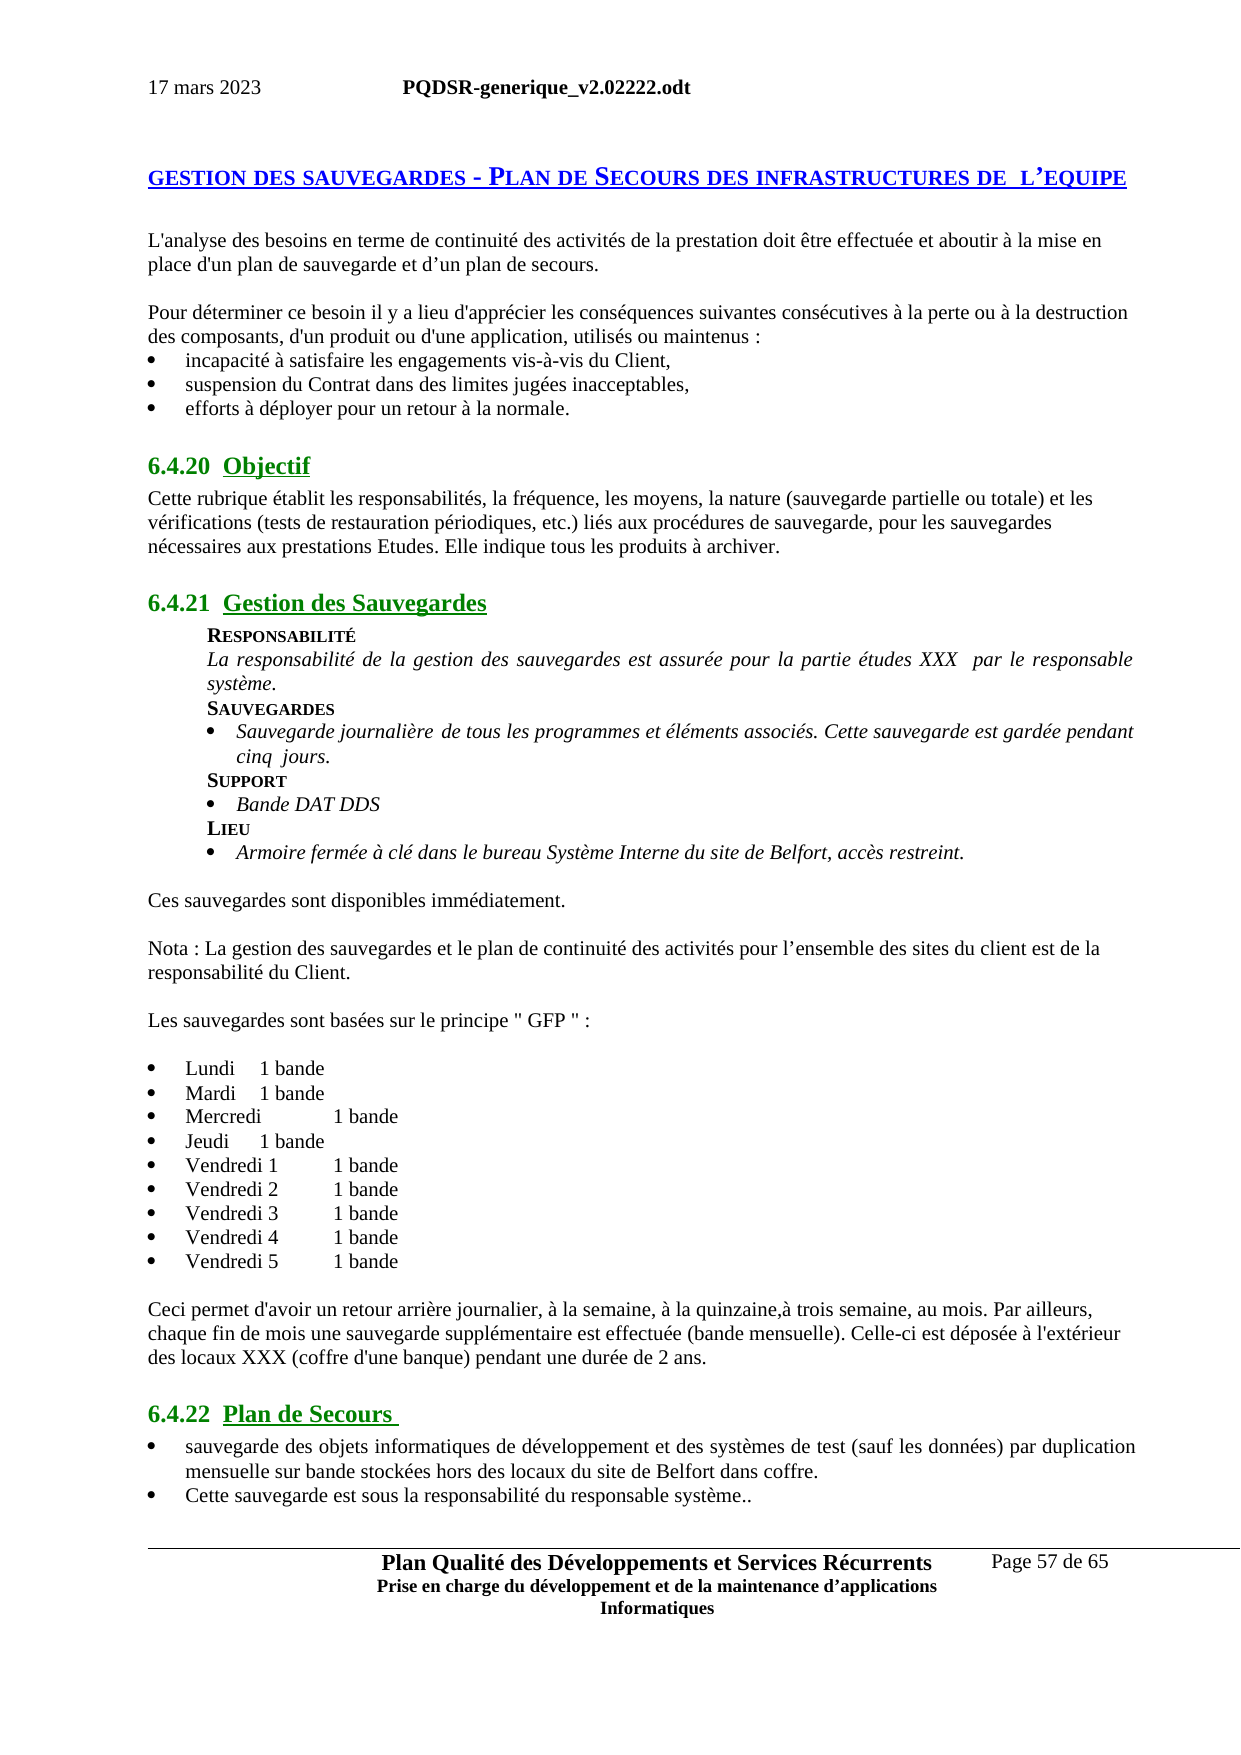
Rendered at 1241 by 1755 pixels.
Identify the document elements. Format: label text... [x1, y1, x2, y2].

list Vendredi 1 1 bande [148, 1153, 1137, 1177]
text Les sauvegardes sont basées sur le principe " GFP " : [148, 1008, 1137, 1032]
list Mercredi 1 bande [148, 1104, 1137, 1128]
subtitle Plan de Secours [148, 1399, 1137, 1428]
list Vendredi 2 1 bande [148, 1177, 1137, 1201]
list Mardi 1 bande [148, 1080, 1137, 1104]
subtitle gestion des sauvegardes - Plan de Secours des infrastructures de l’equipe [148, 160, 1137, 191]
list Lundi 1 bande [148, 1056, 1137, 1080]
list Vendredi 4 1 bande [148, 1225, 1137, 1249]
list Cette sauvegarde est sous la responsabilité du responsable système.. [148, 1483, 1137, 1507]
list efforts à déployer pour un retour à la normale. [148, 396, 1137, 420]
list Vendredi 3 1 bande [148, 1201, 1137, 1225]
list Bande DAT DDS [207, 792, 1137, 816]
text Nota : La gestion des sauvegardes et le plan de continuité des activités pour l’ensemble des sites du client est de la responsabilité du Client. [148, 936, 1137, 984]
list Vendredi 5 1 bande [148, 1249, 1137, 1273]
text La responsabilité de la gestion des sauvegardes est assurée pour la partie études XXX par le responsable système. [207, 647, 1137, 695]
subtitle Gestion des Sauvegardes [148, 588, 1137, 617]
text Support [207, 768, 1137, 792]
text Ces sauvegardes sont disponibles immédiatement. [148, 888, 1137, 912]
text Lieu [207, 816, 1137, 840]
text Responsabilité [207, 623, 1137, 647]
list sauvegarde des objets informatiques de développement et des systèmes de test (sauf les données) par duplication mensuelle sur bande stockées hors des locaux du site de Belfort dans coffre. [148, 1434, 1137, 1483]
list Sauvegarde journalière de tous les programmes et éléments associés. Cette sauvegarde est gardée pendant cinq jours. [207, 719, 1137, 768]
list incapacité à satisfaire les engagements vis-à-vis du Client, [148, 348, 1137, 372]
text Sauvegardes [207, 695, 1137, 719]
text Ceci permet d'avoir un retour arrière journalier, à la semaine, à la quinzaine,à trois semaine, au mois. Par ailleurs, chaque fin de mois une sauvegarde supplémentaire est effectuée (bande mensuelle). Celle-ci est déposée à l'extérieur des locaux XXX (coffre d'une banque) pendant une durée de 2 ans. [148, 1297, 1137, 1369]
subtitle Objectif [148, 451, 1137, 479]
list suspension du Contrat dans des limites jugées inacceptables, [148, 372, 1137, 396]
text Cette rubrique établit les responsabilités, la fréquence, les moyens, la nature (sauvegarde partielle ou totale) et les vérifications (tests de restauration périodiques, etc.) liés aux procédures de sauvegarde, pour les sauvegardes nécessaires aux prestations Etudes. Elle indique tous les produits à archiver. [148, 486, 1137, 558]
text Pour déterminer ce besoin il y a lieu d'apprécier les conséquences suivantes consécutives à la perte ou à la destruction des composants, d'un produit ou d'une application, utilisés ou maintenus : [148, 300, 1137, 348]
list Jeudi 1 bande [148, 1128, 1137, 1153]
text L'analyse des besoins en terme de continuité des activités de la prestation doit être effectuée et aboutir à la mise en place d'un plan de sauvegarde et d’un plan de secours. [148, 228, 1137, 276]
list Armoire fermée à clé dans le bureau Système Interne du site de Belfort, accès restreint. [207, 840, 1137, 864]
